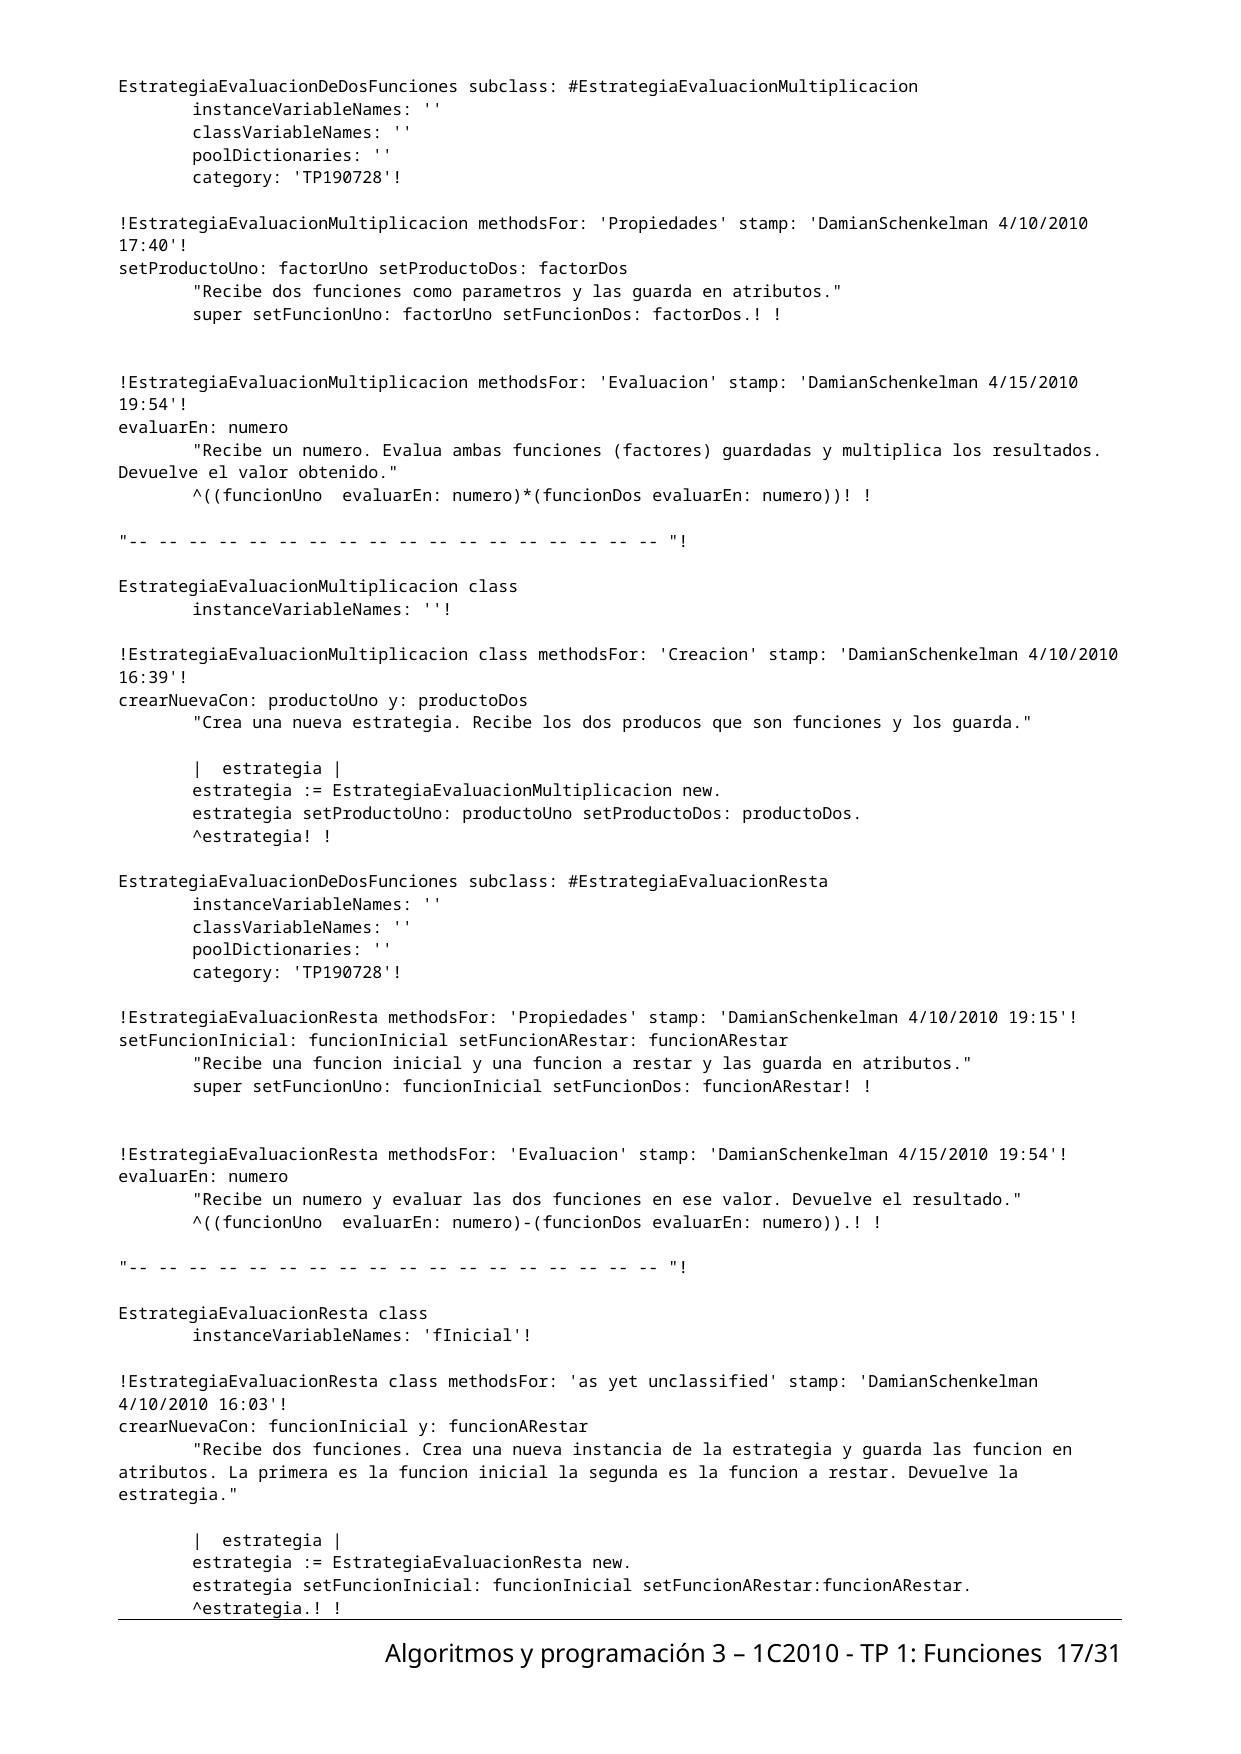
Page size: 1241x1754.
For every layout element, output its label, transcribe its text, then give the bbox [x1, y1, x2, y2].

subtitle EstrategiaEvaluacionDeDosFunciones subclass: #EstrategiaEvaluacionMultiplicacion instanceVariableNames: '' classVariableNames: '' poolDictionaries: '' category: 'TP190728'! !EstrategiaEvaluacionMultiplicacion methodsFor: 'Propiedades' stamp: 'DamianSchenkelman 4/10/2010 17:40'! setProductoUno: factorUno setProductoDos: factorDos "Recibe dos funciones como parametros y las guarda en atributos." super setFuncionUno: factorUno setFuncionDos: factorDos.! ! !EstrategiaEvaluacionMultiplicacion methodsFor: 'Evaluacion' stamp: 'DamianSchenkelman 4/15/2010 19:54'! evaluarEn: numero "Recibe un numero. Evalua ambas funciones (factores) guardadas y multiplica los resultados. Devuelve el valor obtenido." ^((funcionUno evaluarEn: numero)*(funcionDos evaluarEn: numero))! ! "-- -- -- -- -- -- -- -- -- -- -- -- -- -- -- -- -- -- "! EstrategiaEvaluacionMultiplicacion class instanceVariableNames: ''! !EstrategiaEvaluacionMultiplicacion class methodsFor: 'Creacion' stamp: 'DamianSchenkelman 4/10/2010 16:39'! crearNuevaCon: productoUno y: productoDos "Crea una nueva estrategia. Recibe los dos producos que son funciones y los guarda." | estrategia | estrategia := EstrategiaEvaluacionMultiplicacion new. estrategia setProductoUno: productoUno setProductoDos: productoDos. ^estrategia! ! EstrategiaEvaluacionDeDosFunciones subclass: #EstrategiaEvaluacionResta instanceVariableNames: '' classVariableNames: '' poolDictionaries: '' category: 'TP190728'! !EstrategiaEvaluacionResta methodsFor: 'Propiedades' stamp: 'DamianSchenkelman 4/10/2010 19:15'! setFuncionInicial: funcionInicial setFuncionARestar: funcionARestar "Recibe una funcion inicial y una funcion a restar y las guarda en atributos." super setFuncionUno: funcionInicial setFuncionDos: funcionARestar! ! !EstrategiaEvaluacionResta methodsFor: 'Evaluacion' stamp: 'DamianSchenkelman 4/15/2010 19:54'! evaluarEn: numero "Recibe un numero y evaluar las dos funciones en ese valor. Devuelve el resultado." ^((funcionUno evaluarEn: numero)-(funcionDos evaluarEn: numero)).! ! "-- -- -- -- -- -- -- -- -- -- -- -- -- -- -- -- -- -- "! EstrategiaEvaluacionResta class instanceVariableNames: 'fInicial'! !EstrategiaEvaluacionResta class methodsFor: 'as yet unclassified' stamp: 'DamianSchenkelman 4/10/2010 16:03'! crearNuevaCon: funcionInicial y: funcionARestar "Recibe dos funciones. Crea una nueva instancia de la estrategia y guarda las funcion en atributos. La primera es la funcion inicial la segunda es la funcion a restar. Devuelve la estrategia." | estrategia | estrategia := EstrategiaEvaluacionResta new. estrategia setFuncionInicial: funcionInicial setFuncionARestar:funcionARestar. ^estrategia.! ! [118, 75, 1122, 1619]
